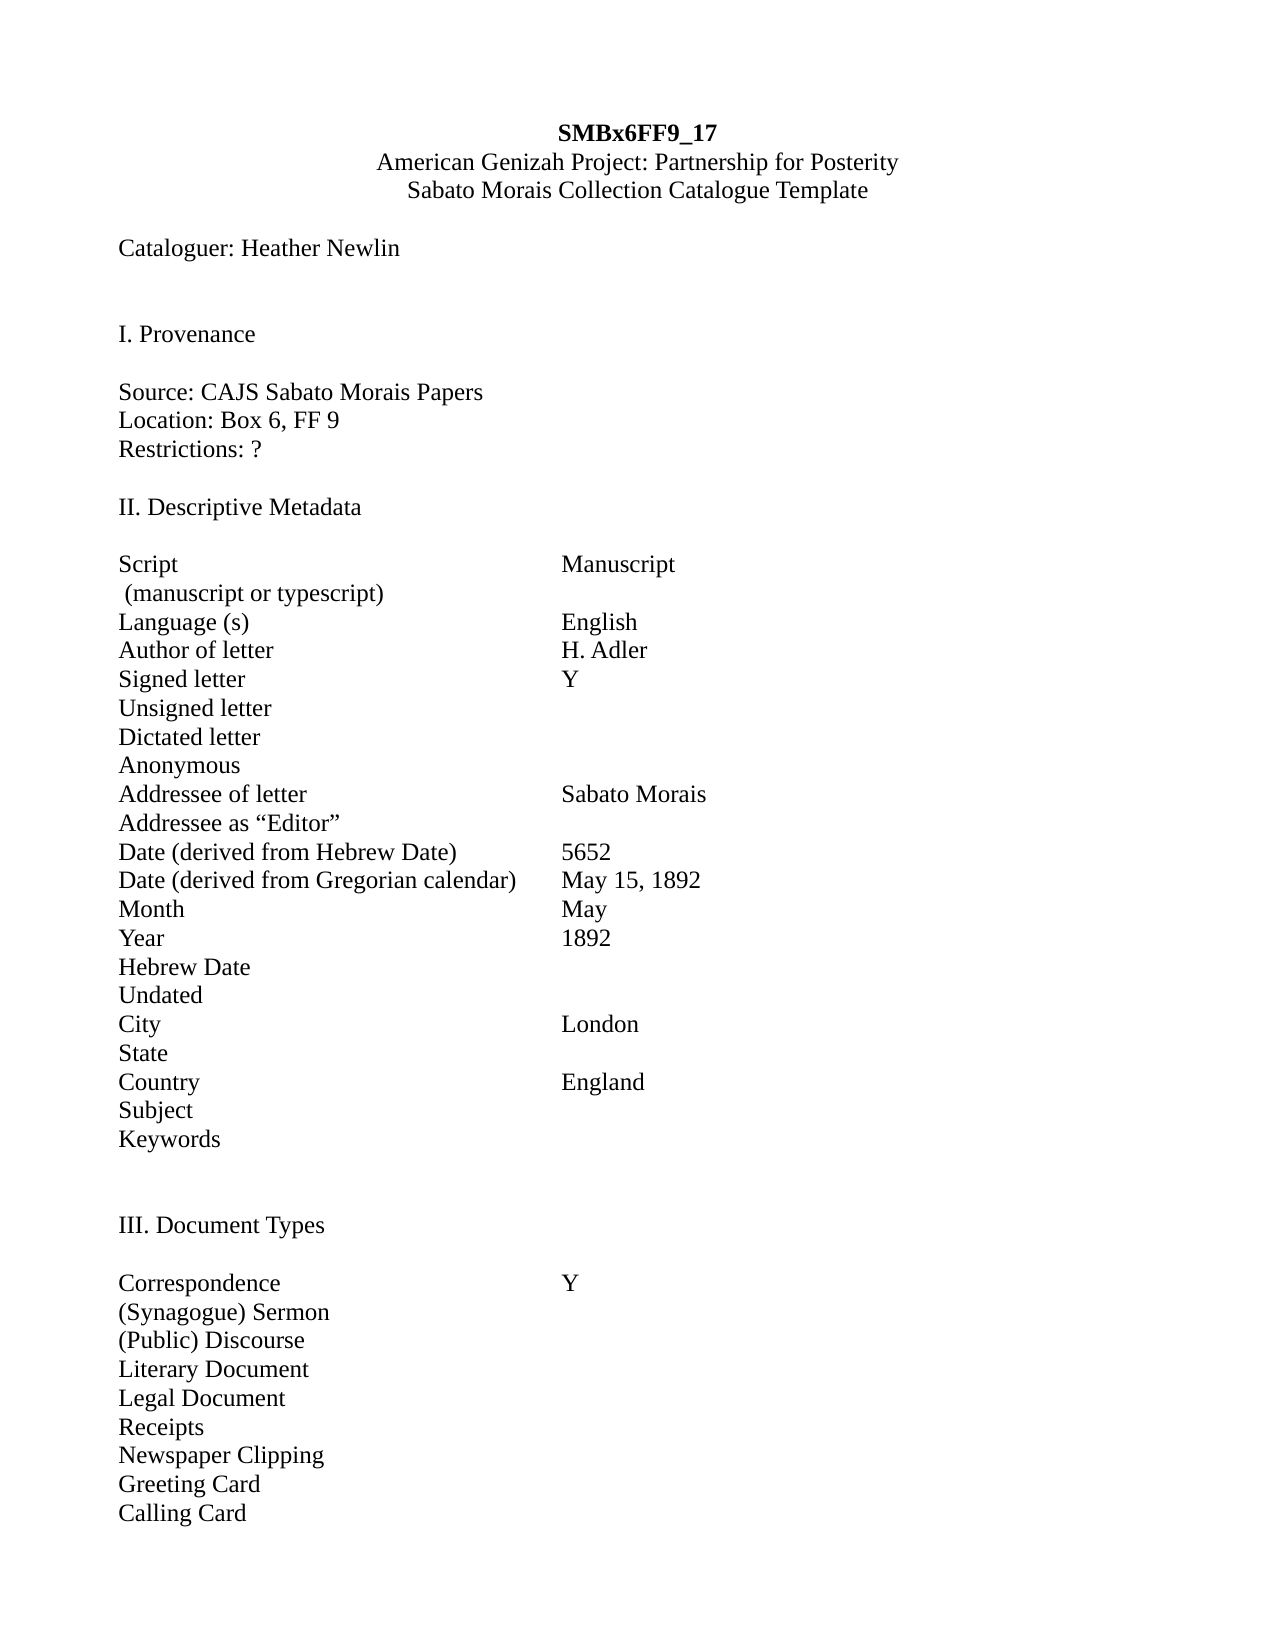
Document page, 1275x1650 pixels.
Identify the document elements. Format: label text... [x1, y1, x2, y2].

text Date (derived from Hebrew Date) 5652 [118, 837, 1157, 866]
text Newspaper Clipping [118, 1441, 1157, 1469]
text Legal Document [118, 1383, 1157, 1412]
text State [118, 1038, 1157, 1067]
text Calling Card [118, 1498, 1157, 1527]
text Restrictions: ? [118, 434, 1157, 463]
text Addressee of letter Sabato Morais [118, 779, 1157, 808]
text Country England [118, 1067, 1157, 1096]
text Undated [118, 981, 1157, 1009]
text Author of letter H. Adler [118, 636, 1157, 664]
text Unsigned letter [118, 693, 1157, 722]
text SMBx6FF9_17 [118, 118, 1157, 147]
text Addressee as “Editor” [118, 808, 1157, 837]
text (Public) Discourse [118, 1326, 1157, 1354]
text I. Provenance [118, 319, 1157, 348]
text (Synagogue) Sermon [118, 1297, 1157, 1326]
text Signed letter Y [118, 664, 1157, 693]
text Month May [118, 894, 1157, 923]
text Date (derived from Gregorian calendar) May 15, 1892 [118, 866, 1157, 894]
text Literary Document [118, 1354, 1157, 1383]
text Script Manuscript [118, 549, 1157, 578]
text Subject [118, 1096, 1157, 1124]
text III. Document Types [118, 1211, 1157, 1239]
text Year 1892 [118, 923, 1157, 952]
text Correspondence Y [118, 1268, 1157, 1297]
text City London [118, 1009, 1157, 1038]
text Sabato Morais Collection Catalogue Template [118, 176, 1157, 204]
text Anonymous [118, 751, 1157, 779]
text Hebrew Date [118, 952, 1157, 981]
text American Genizah Project: Partnership for Posterity [118, 147, 1157, 176]
text Location: Box 6, FF 9 [118, 406, 1157, 434]
text Language (s) English [118, 607, 1157, 636]
text (manuscript or typescript) [118, 578, 1157, 607]
text Receipts [118, 1412, 1157, 1441]
text Source: CAJS Sabato Morais Papers [118, 377, 1157, 406]
text II. Descriptive Metadata [118, 492, 1157, 521]
text Keywords [118, 1124, 1157, 1153]
text Cataloguer: Heather Newlin [118, 233, 1157, 262]
text Greeting Card [118, 1469, 1157, 1498]
text Dictated letter [118, 722, 1157, 751]
